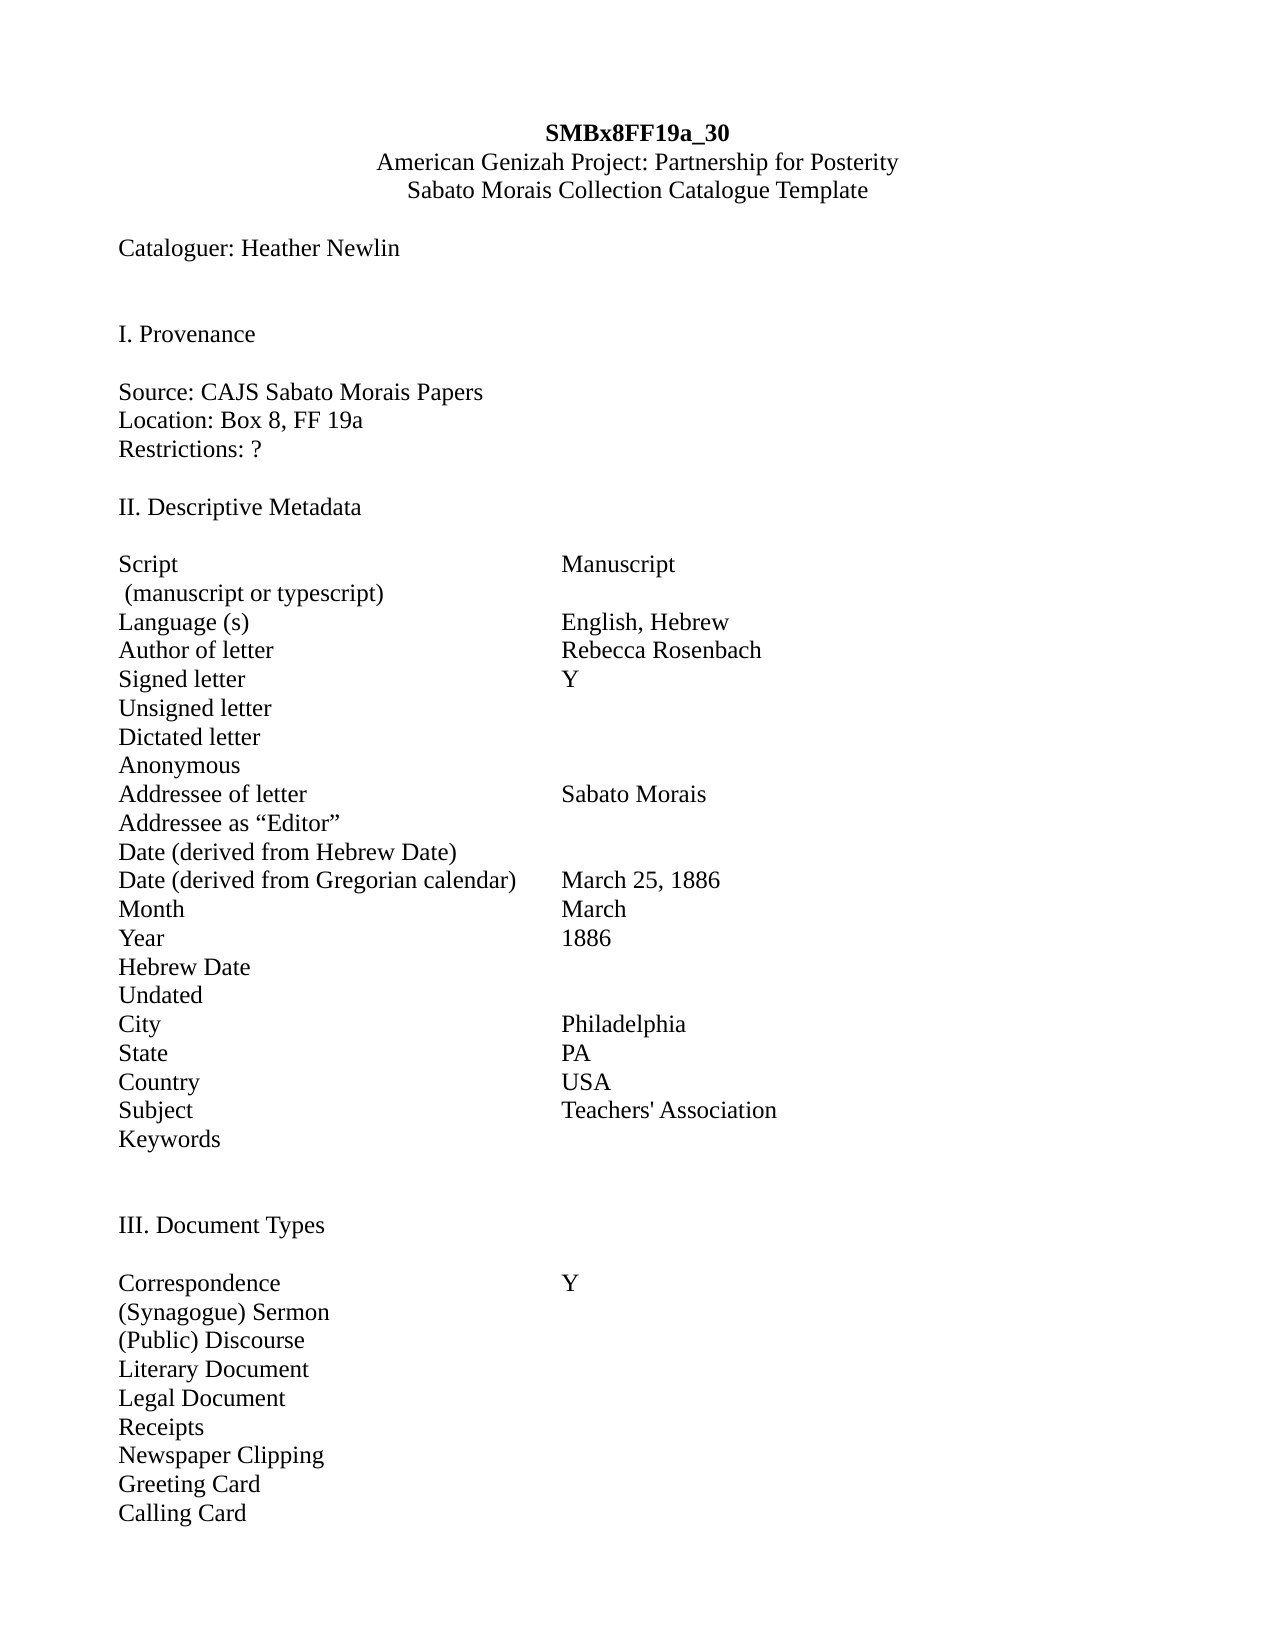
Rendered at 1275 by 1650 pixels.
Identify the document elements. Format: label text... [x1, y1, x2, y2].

text II. Descriptive Metadata [118, 492, 1157, 521]
text (Synagogue) Sermon [118, 1297, 1157, 1326]
text City Philadelphia [118, 1009, 1157, 1038]
text Undated [118, 981, 1157, 1009]
text Correspondence Y [118, 1268, 1157, 1297]
text Greeting Card [118, 1469, 1157, 1498]
text Keywords [118, 1124, 1157, 1153]
text Newspaper Clipping [118, 1441, 1157, 1469]
text (Public) Discourse [118, 1326, 1157, 1354]
text Dictated letter [118, 722, 1157, 751]
text Receipts [118, 1412, 1157, 1441]
text Calling Card [118, 1498, 1157, 1527]
text State PA [118, 1038, 1157, 1067]
text Cataloguer: Heather Newlin [118, 233, 1157, 262]
text Source: CAJS Sabato Morais Papers [118, 377, 1157, 406]
text American Genizah Project: Partnership for Posterity [118, 147, 1157, 176]
text Addressee as “Editor” [118, 808, 1157, 837]
text Literary Document [118, 1354, 1157, 1383]
text Language (s) English, Hebrew [118, 607, 1157, 636]
text Script Manuscript [118, 549, 1157, 578]
text Restrictions: ? [118, 434, 1157, 463]
text Country USA [118, 1067, 1157, 1096]
text Unsigned letter [118, 693, 1157, 722]
text Location: Box 8, FF 19a [118, 406, 1157, 434]
text SMBx8FF19a_30 [118, 118, 1157, 147]
text Sabato Morais Collection Catalogue Template [118, 176, 1157, 204]
text Subject Teachers' Association [118, 1096, 1157, 1124]
text Year 1886 [118, 923, 1157, 952]
text (manuscript or typescript) [118, 578, 1157, 607]
text Date (derived from Hebrew Date) [118, 837, 1157, 866]
text Author of letter Rebecca Rosenbach [118, 636, 1157, 664]
text Addressee of letter Sabato Morais [118, 779, 1157, 808]
text Hebrew Date [118, 952, 1157, 981]
text Legal Document [118, 1383, 1157, 1412]
text Anonymous [118, 751, 1157, 779]
text Date (derived from Gregorian calendar) March 25, 1886 [118, 866, 1157, 894]
text Signed letter Y [118, 664, 1157, 693]
text I. Provenance [118, 319, 1157, 348]
text Month March [118, 894, 1157, 923]
text III. Document Types [118, 1211, 1157, 1239]
